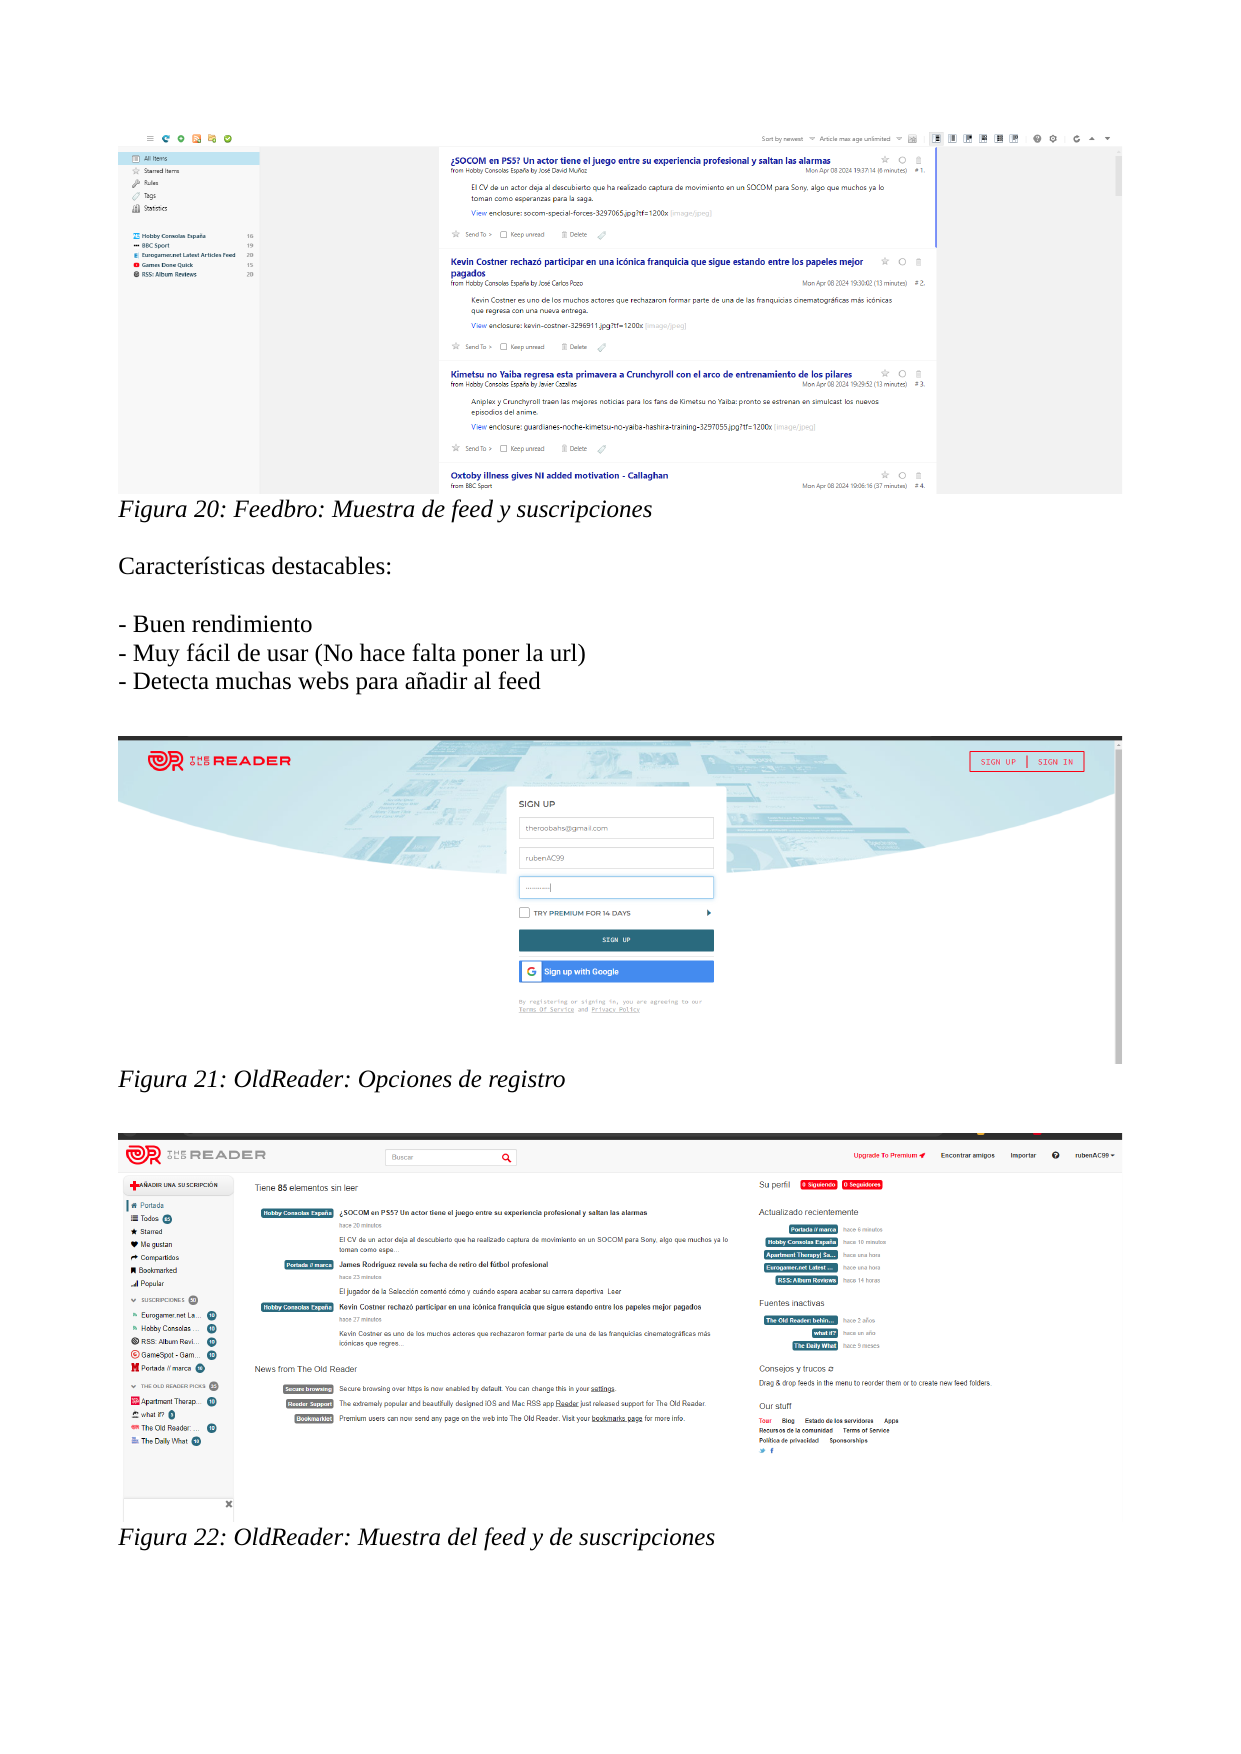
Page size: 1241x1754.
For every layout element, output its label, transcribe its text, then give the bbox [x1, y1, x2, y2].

text Características destacables: [118, 551, 1122, 580]
text Figura 20: Feedbro: Muestra de feed y suscripciones [118, 494, 1122, 523]
picture [118, 130, 1123, 494]
text - Detecta muchas webs para añadir al feed [118, 666, 1122, 695]
picture [118, 1133, 1123, 1522]
text Figura 22: OldReader: Muestra del feed y de suscripciones [118, 1522, 1122, 1550]
text Figura 21: OldReader: Opciones de registro [118, 1064, 1122, 1092]
text - Buen rendimiento [118, 609, 1122, 638]
picture [118, 736, 1123, 1064]
text - Muy fácil de usar (No hace falta poner la url) [118, 638, 1122, 666]
